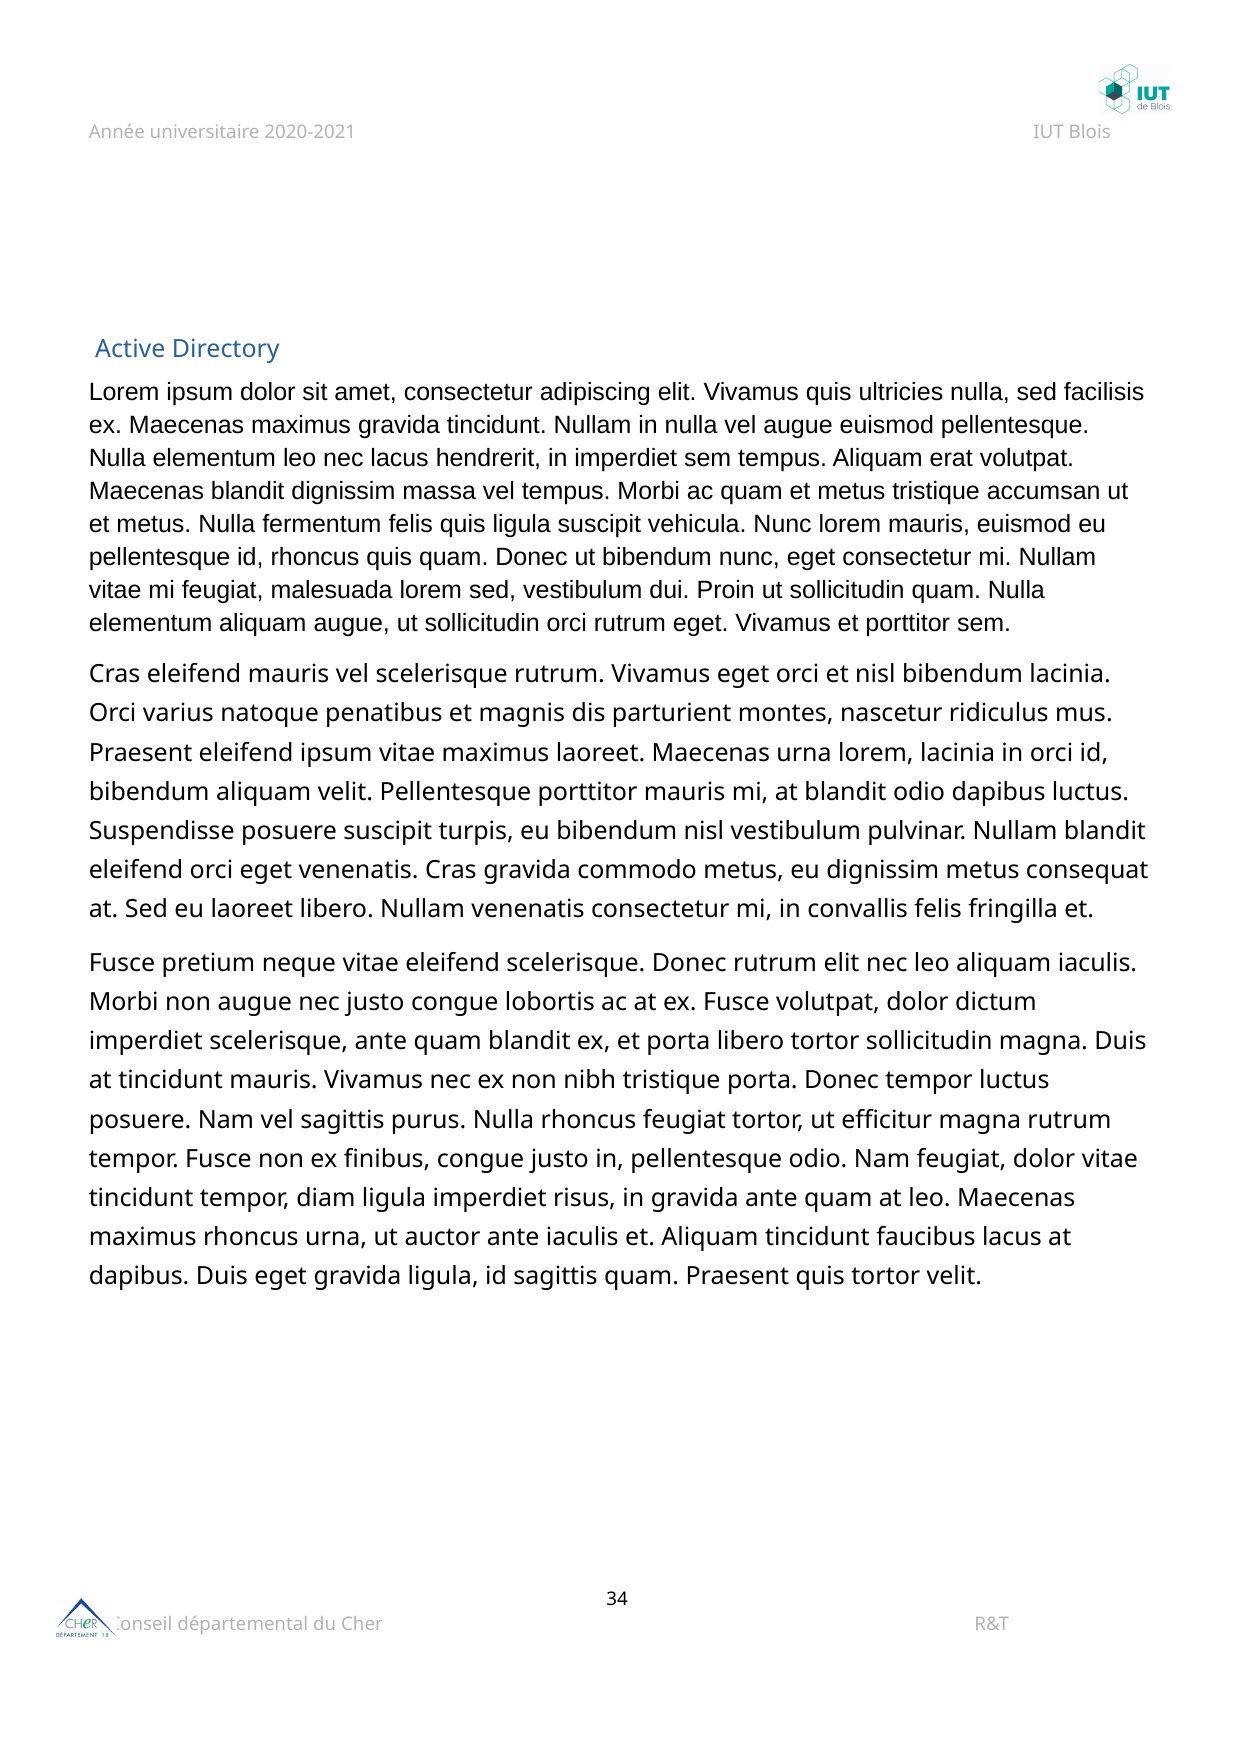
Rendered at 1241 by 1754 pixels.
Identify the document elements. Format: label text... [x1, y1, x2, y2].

text Fusce pretium neque vitae eleifend scelerisque. Donec rutrum elit nec leo aliquam iaculis. Morbi non augue nec justo congue lobortis ac at ex. Fusce volutpat, dolor dictum imperdiet scelerisque, ante quam blandit ex, et porta libero tortor sollicitudin magna. Duis at tincidunt mauris. Vivamus nec ex non nibh tristique porta. Donec tempor luctus posuere. Nam vel sagittis purus. Nulla rhoncus feugiat tortor, ut efficitur magna rutrum tempor. Fusce non ex finibus, congue justo in, pellentesque odio. Nam feugiat, dolor vitae tincidunt tempor, diam ligula imperdiet risus, in gravida ante quam at leo. Maecenas maximus rhoncus urna, ut auctor ante iaculis et. Aliquam tincidunt faucibus lacus at dapibus. Duis eget gravida ligula, id sagittis quam. Praesent quis tortor velit. [88, 944, 1151, 1292]
picture [56, 1598, 117, 1637]
text Lorem ipsum dolor sit amet, consectetur adipiscing elit. Vivamus quis ultricies nulla, sed facilisis ex. Maecenas maximus gravida tincidunt. Nullam in nulla vel augue euismod pellentesque. Nulla elementum leo nec lacus hendrerit, in imperdiet sem tempus. Aliquam erat volutpat. Maecenas blandit dignissim massa vel tempus. Morbi ac quam et metus tristique accumsan ut et metus. Nulla fermentum felis quis ligula suscipit vehicula. Nunc lorem mauris, euismod eu pellentesque id, rhoncus quis quam. Donec ut bibendum nunc, eget consectetur mi. Nullam vitae mi feugiat, malesuada lorem sed, vestibulum dui. Proin ut sollicitudin quam. Nulla elementum aliquam augue, ut sollicitudin orci rutrum eget. Vivamus et porttitor sem. [88, 377, 1151, 637]
picture [1098, 64, 1170, 114]
subtitle Active Directory [88, 331, 1151, 364]
text Cras eleifend mauris vel scelerisque rutrum. Vivamus eget orci et nisl bibendum lacinia. Orci varius natoque penatibus et magnis dis parturient montes, nascetur ridiculus mus. Praesent eleifend ipsum vitae maximus laoreet. Maecenas urna lorem, lacinia in orci id, bibendum aliquam velit. Pellentesque porttitor mauris mi, at blandit odio dapibus luctus. Suspendisse posuere suscipit turpis, eu bibendum nisl vestibulum pulvinar. Nullam blandit eleifend orci eget venenatis. Cras gravida commodo metus, eu dignissim metus consequat at. Sed eu laoreet libero. Nullam venenatis consectetur mi, in convallis felis fringilla et. [88, 656, 1151, 925]
